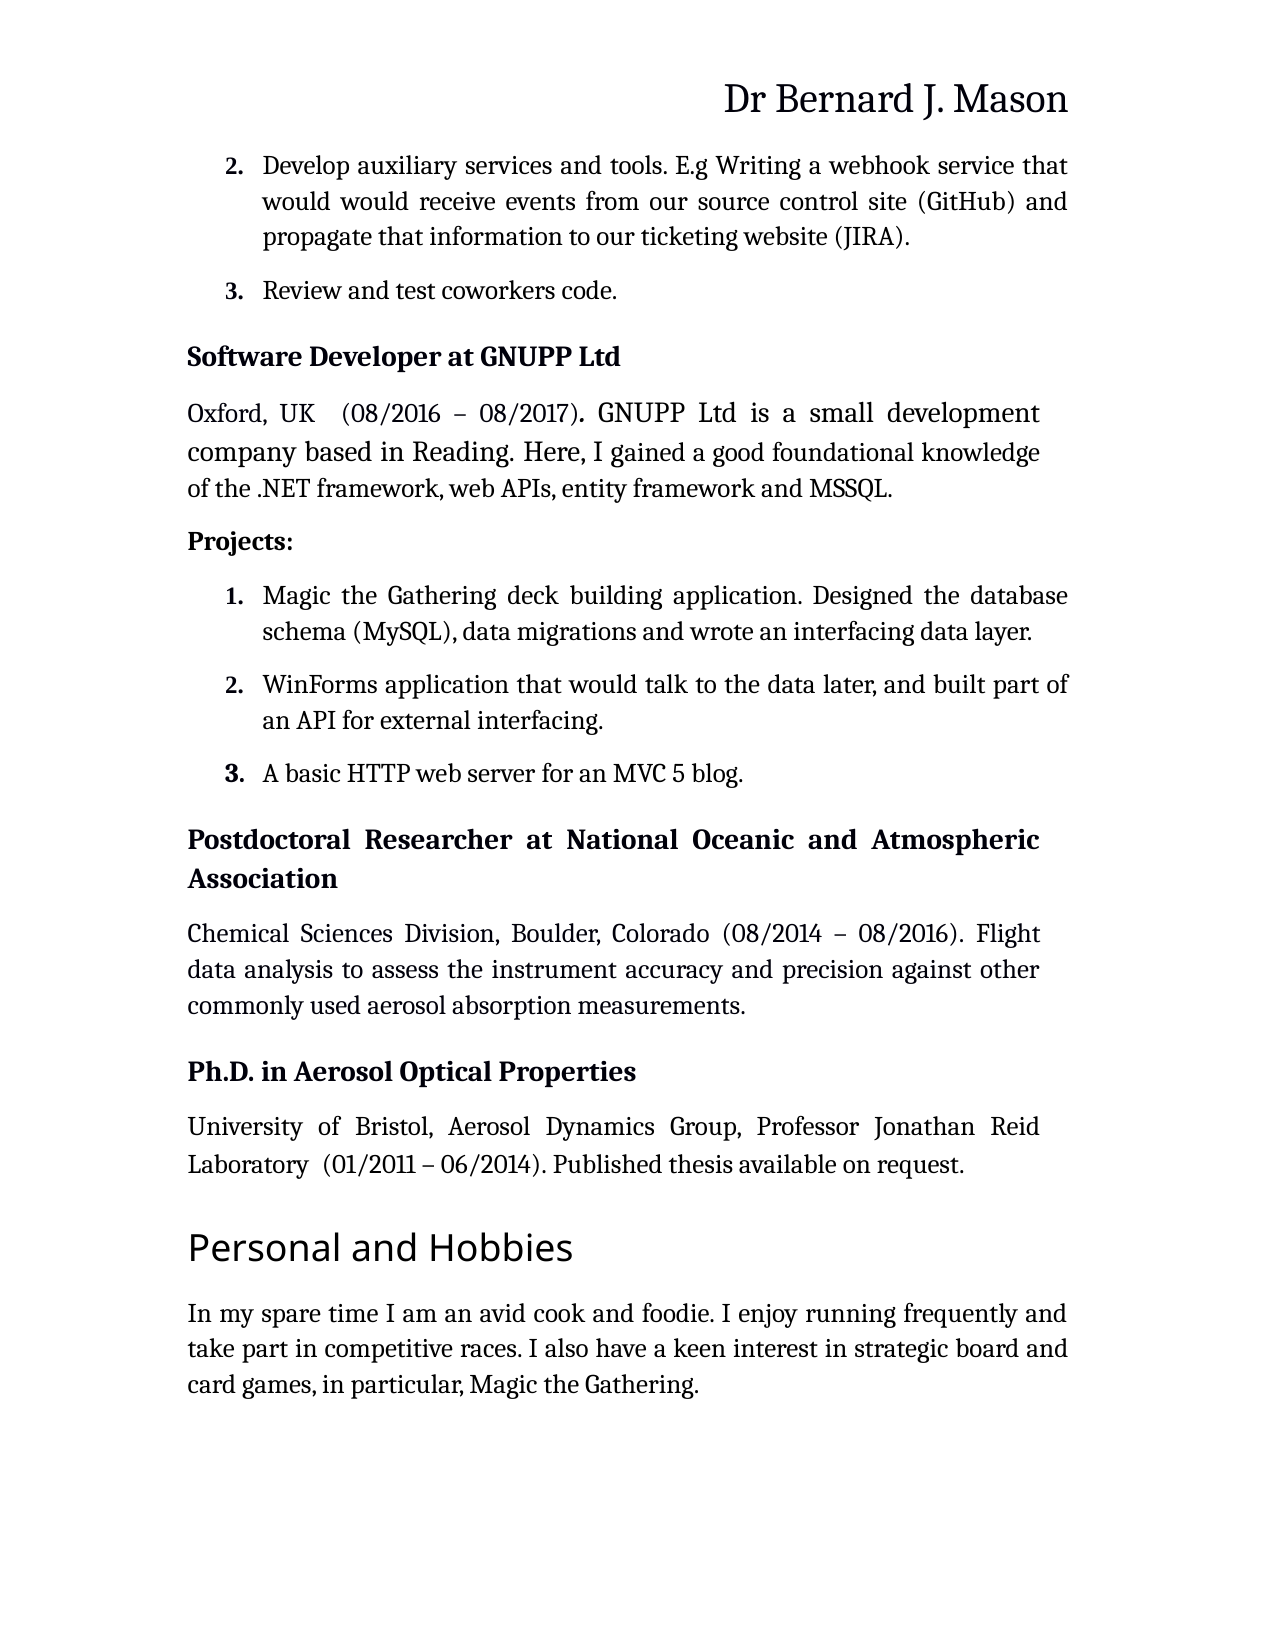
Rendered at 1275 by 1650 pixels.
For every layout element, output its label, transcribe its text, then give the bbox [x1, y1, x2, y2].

list Develop auxiliary services and tools. E.g Writing a webhook service that would would receive events from our source control site (GitHub) and propagate that information to our ticketing website (JIRA). [225, 150, 1069, 253]
text Postdoctoral Researcher at National Oceanic and Atmospheric Association [187, 823, 1040, 896]
list Magic the Gathering deck building application. Designed the database schema (MySQL), data migrations and wrote an interfacing data layer. [225, 580, 1069, 647]
list WinForms application that would talk to the data later, and built part of an API for external interfacing. [225, 669, 1069, 736]
text University of Bristol, Aerosol Dynamics Group, Professor Jonathan Reid Laboratory (01/2011 – 06/2014). Published thesis available on request. [187, 1111, 1041, 1181]
list A basic HTTP web server for an MVC 5 blog. [225, 758, 1069, 789]
text Ph.D. in Aerosol Optical Properties [187, 1055, 1041, 1088]
list Review and test coworkers code. [225, 275, 1069, 306]
text In my spare time I am an avid cook and foodie. I enjoy running frequently and take part in competitive races. I also have a keen interest in strategic board and card games, in particular, Magic the Gathering. [187, 1298, 1069, 1400]
text Personal and Hobbies [187, 1221, 1069, 1272]
text Software Developer at GNUPP Ltd [187, 340, 1069, 374]
text Chemical Sciences Division, Boulder, Colorado (08/2014 – 08/2016). Flight data analysis to assess the instrument accuracy and precision against other commonly used aerosol absorption measurements. [187, 918, 1041, 1021]
text Oxford, UK (08/2016 – 08/2017). GNUPP Ltd is a small development company based in Reading. Here, I gained a good foundational knowledge of the .NET framework, web APIs, entity framework and MSSQL. [187, 396, 1041, 504]
text Projects: [187, 526, 1051, 558]
